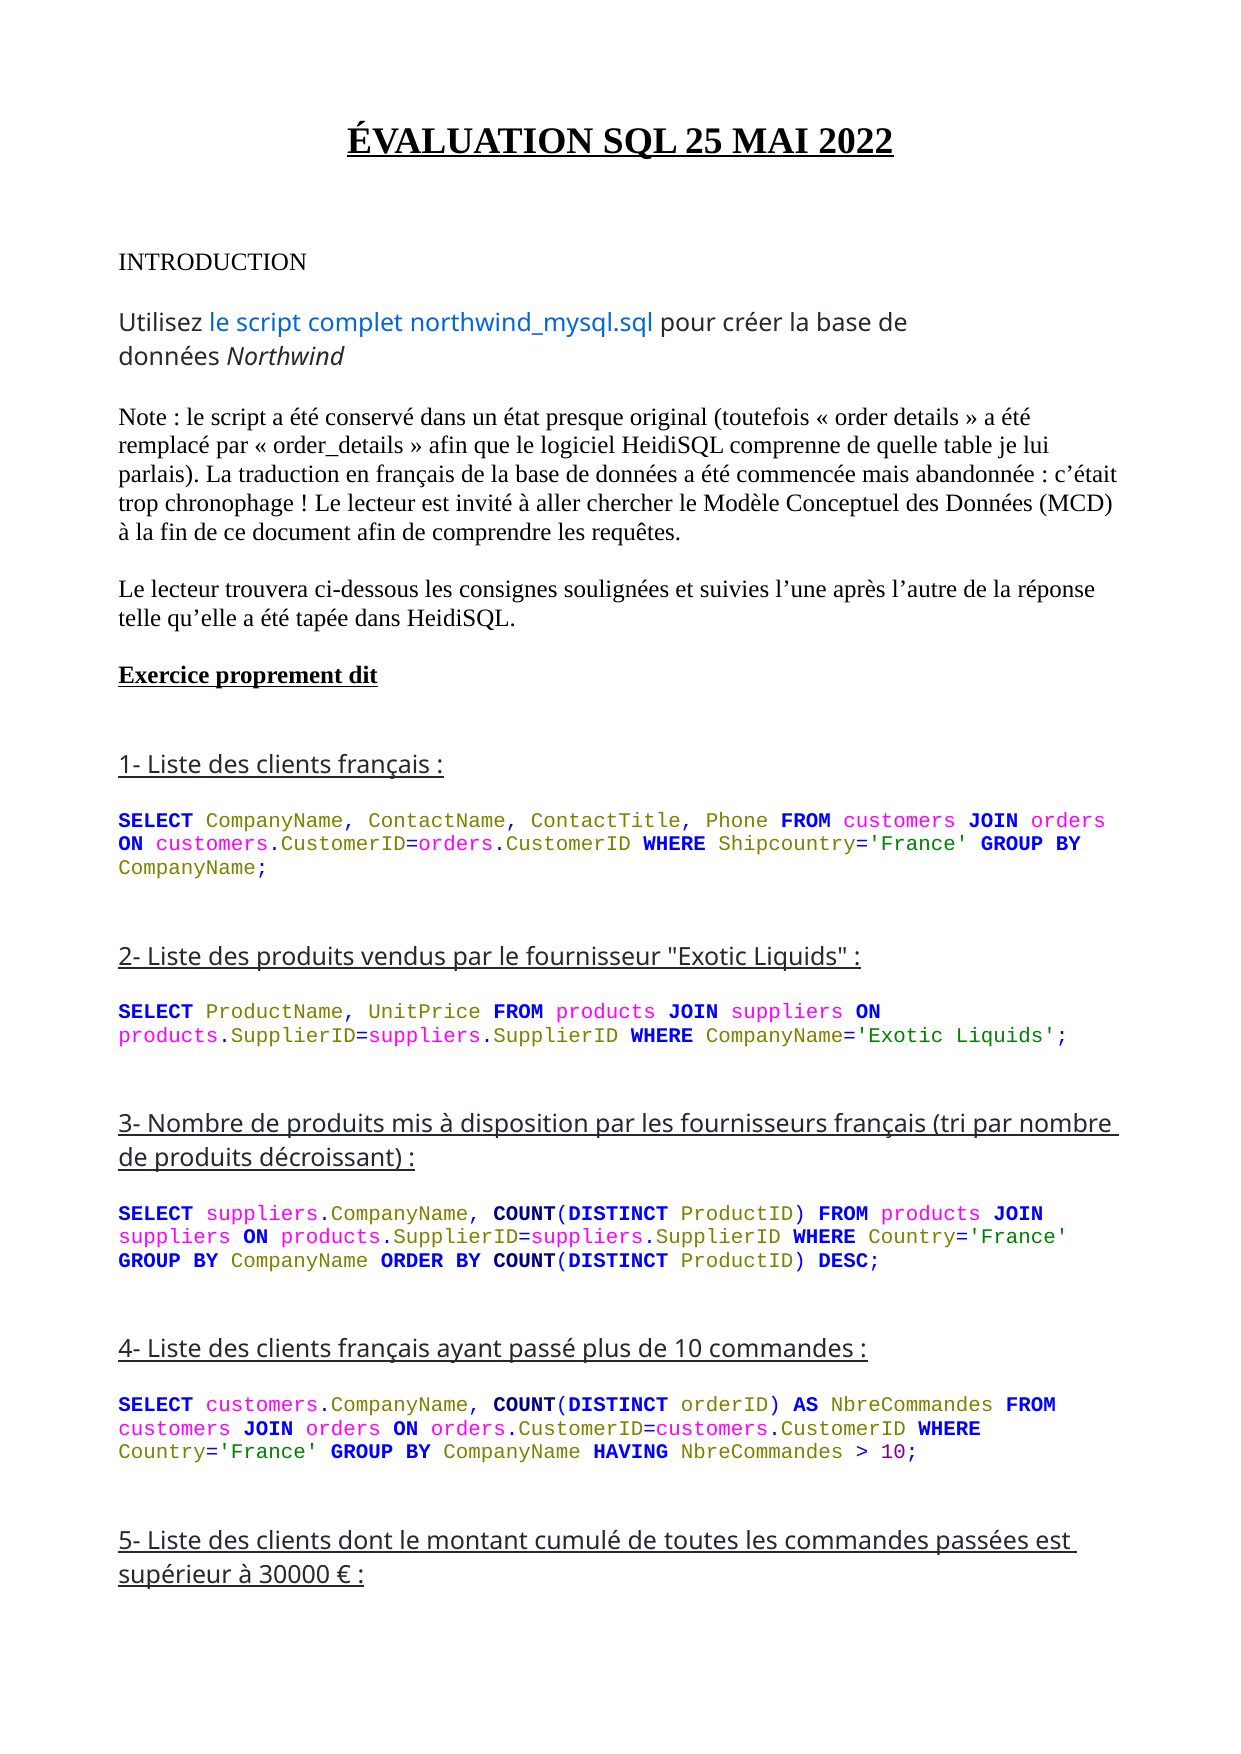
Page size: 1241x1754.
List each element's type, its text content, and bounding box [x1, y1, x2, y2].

text 1- Liste des clients français : [118, 747, 1122, 781]
text Exercice proprement dit [118, 661, 1122, 689]
text Utilisez le script complet northwind_mysql.sql pour créer la base de données Northwind [118, 305, 1122, 373]
text SELECT ProductName, UnitPrice FROM products JOIN suppliers ON products.SupplierID=suppliers.SupplierID WHERE CompanyName='Exotic Liquids'; [118, 1001, 1122, 1048]
text 4- Liste des clients français ayant passé plus de 10 commandes : [118, 1331, 1122, 1365]
text SELECT suppliers.CompanyName, COUNT(DISTINCT ProductID) FROM products JOIN suppliers ON products.SupplierID=suppliers.SupplierID WHERE Country='France' GROUP BY CompanyName ORDER BY COUNT(DISTINCT ProductID) DESC; [118, 1203, 1122, 1273]
text INTRODUCTION [118, 247, 1122, 276]
text 2- Liste des produits vendus par le fournisseur "Exotic Liquids" : [118, 938, 1122, 972]
text Note : le script a été conservé dans un état presque original (toutefois « order details » a été remplacé par « order_details » afin que le logiciel HeidiSQL comprenne de quelle table je lui parlais). La traduction en français de la base de données a été commencée mais abandonnée : c’était trop chronophage ! Le lecteur est invité à aller chercher le Modèle Conceptuel des Données (MCD) à la fin de ce document afin de comprendre les requêtes. [118, 402, 1122, 546]
text 3- Nombre de produits mis à disposition par les fournisseurs français (tri par nombre de produits décroissant) : [118, 1106, 1122, 1174]
text ÉVALUATION SQL 25 MAI 2022 [118, 118, 1122, 161]
text SELECT customers.CompanyName, COUNT(DISTINCT orderID) AS NbreCommandes FROM customers JOIN orders ON orders.CustomerID=customers.CustomerID WHERE Country='France' GROUP BY CompanyName HAVING NbreCommandes > 10; [118, 1394, 1122, 1465]
text 5- Liste des clients dont le montant cumulé de toutes les commandes passées est supérieur à 30000 € : [118, 1522, 1122, 1590]
text Le lecteur trouvera ci-dessous les consignes soulignées et suivies l’une après l’autre de la réponse telle qu’elle a été tapée dans HeidiSQL. [118, 574, 1122, 632]
text SELECT CompanyName, ContactName, ContactTitle, Phone FROM customers JOIN orders ON customers.CustomerID=orders.CustomerID WHERE Shipcountry='France' GROUP BY CompanyName; [118, 810, 1122, 881]
